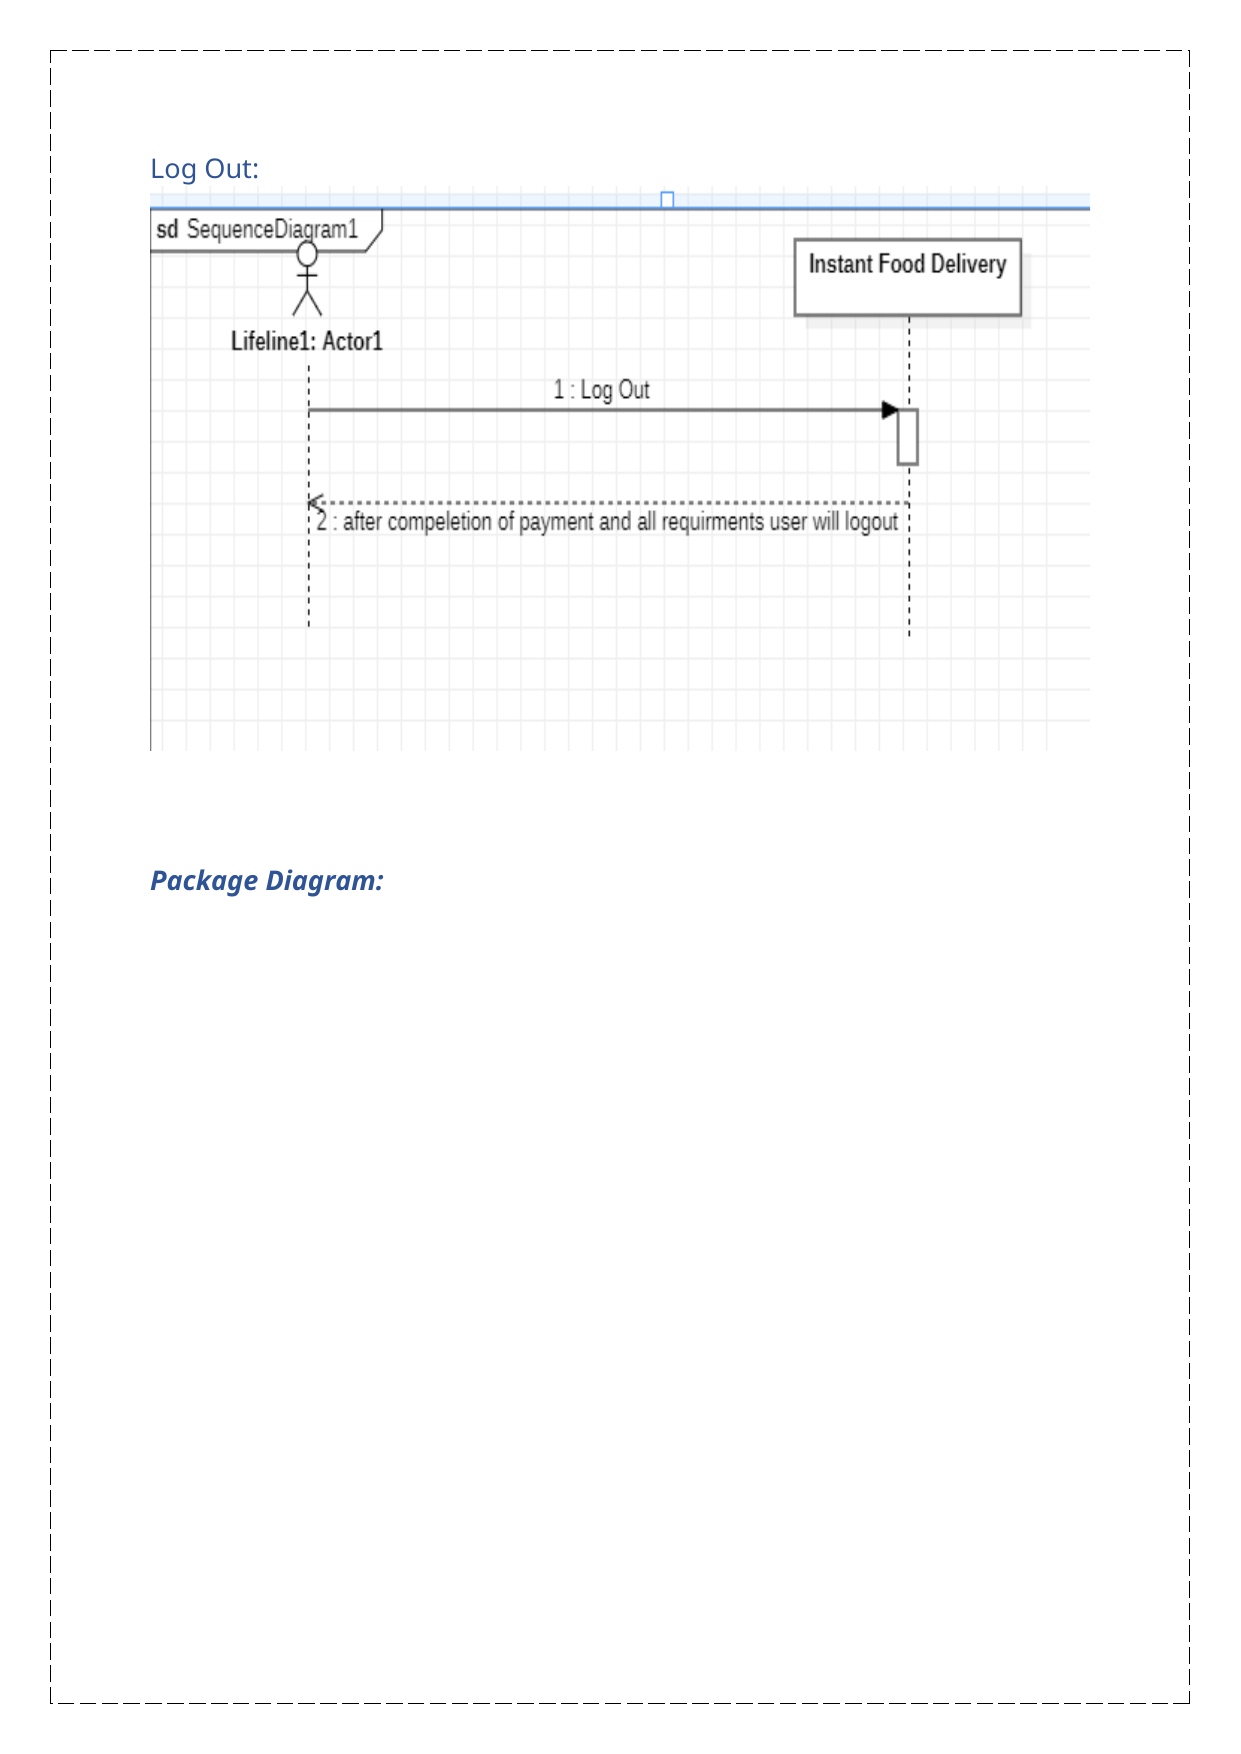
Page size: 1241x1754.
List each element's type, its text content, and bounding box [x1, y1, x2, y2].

subtitle Package Diagram: [150, 861, 1090, 898]
subtitle Log Out: [150, 150, 1090, 186]
